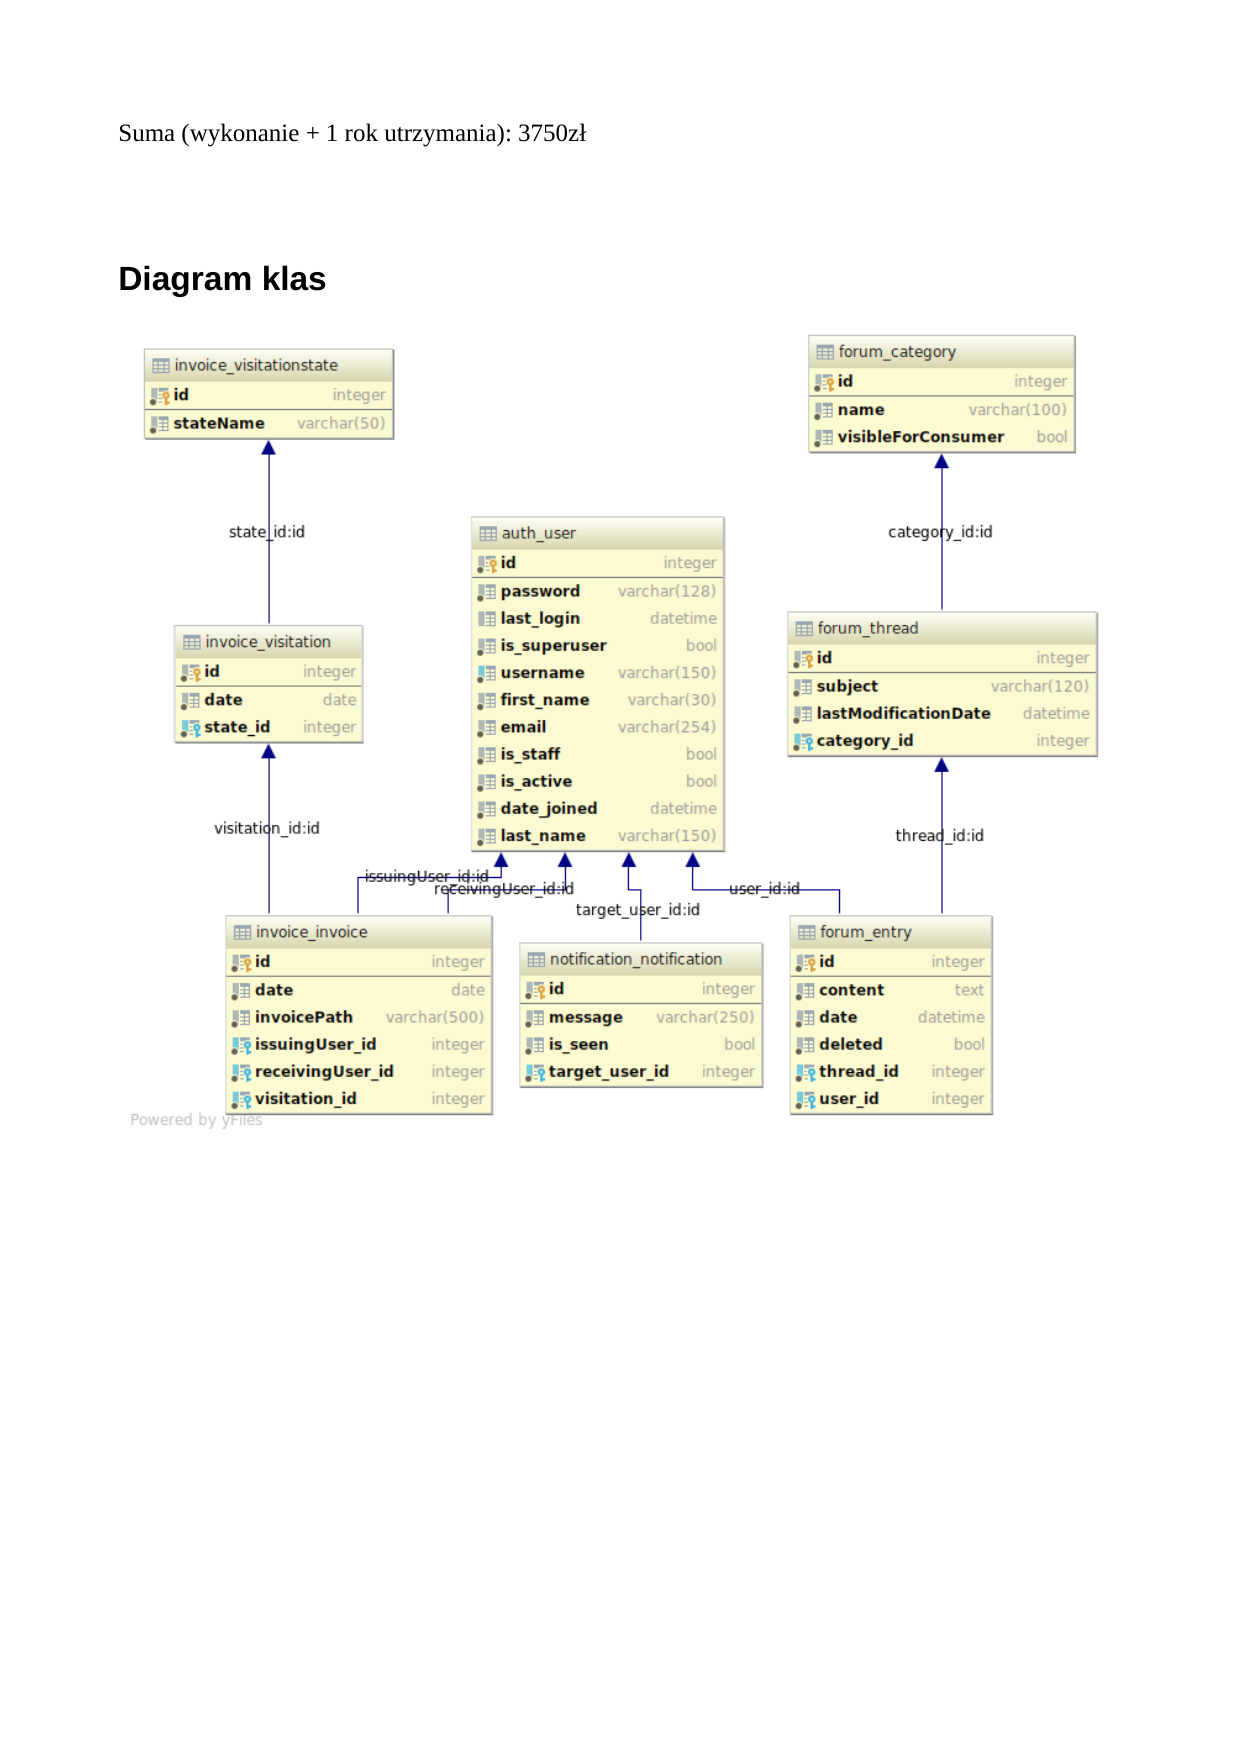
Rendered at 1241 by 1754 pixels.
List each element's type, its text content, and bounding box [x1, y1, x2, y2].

text Suma (wykonanie + 1 rok utrzymania): 3750zł [118, 118, 1122, 147]
subtitle Diagram klas [118, 258, 1122, 297]
picture [118, 309, 1123, 1140]
